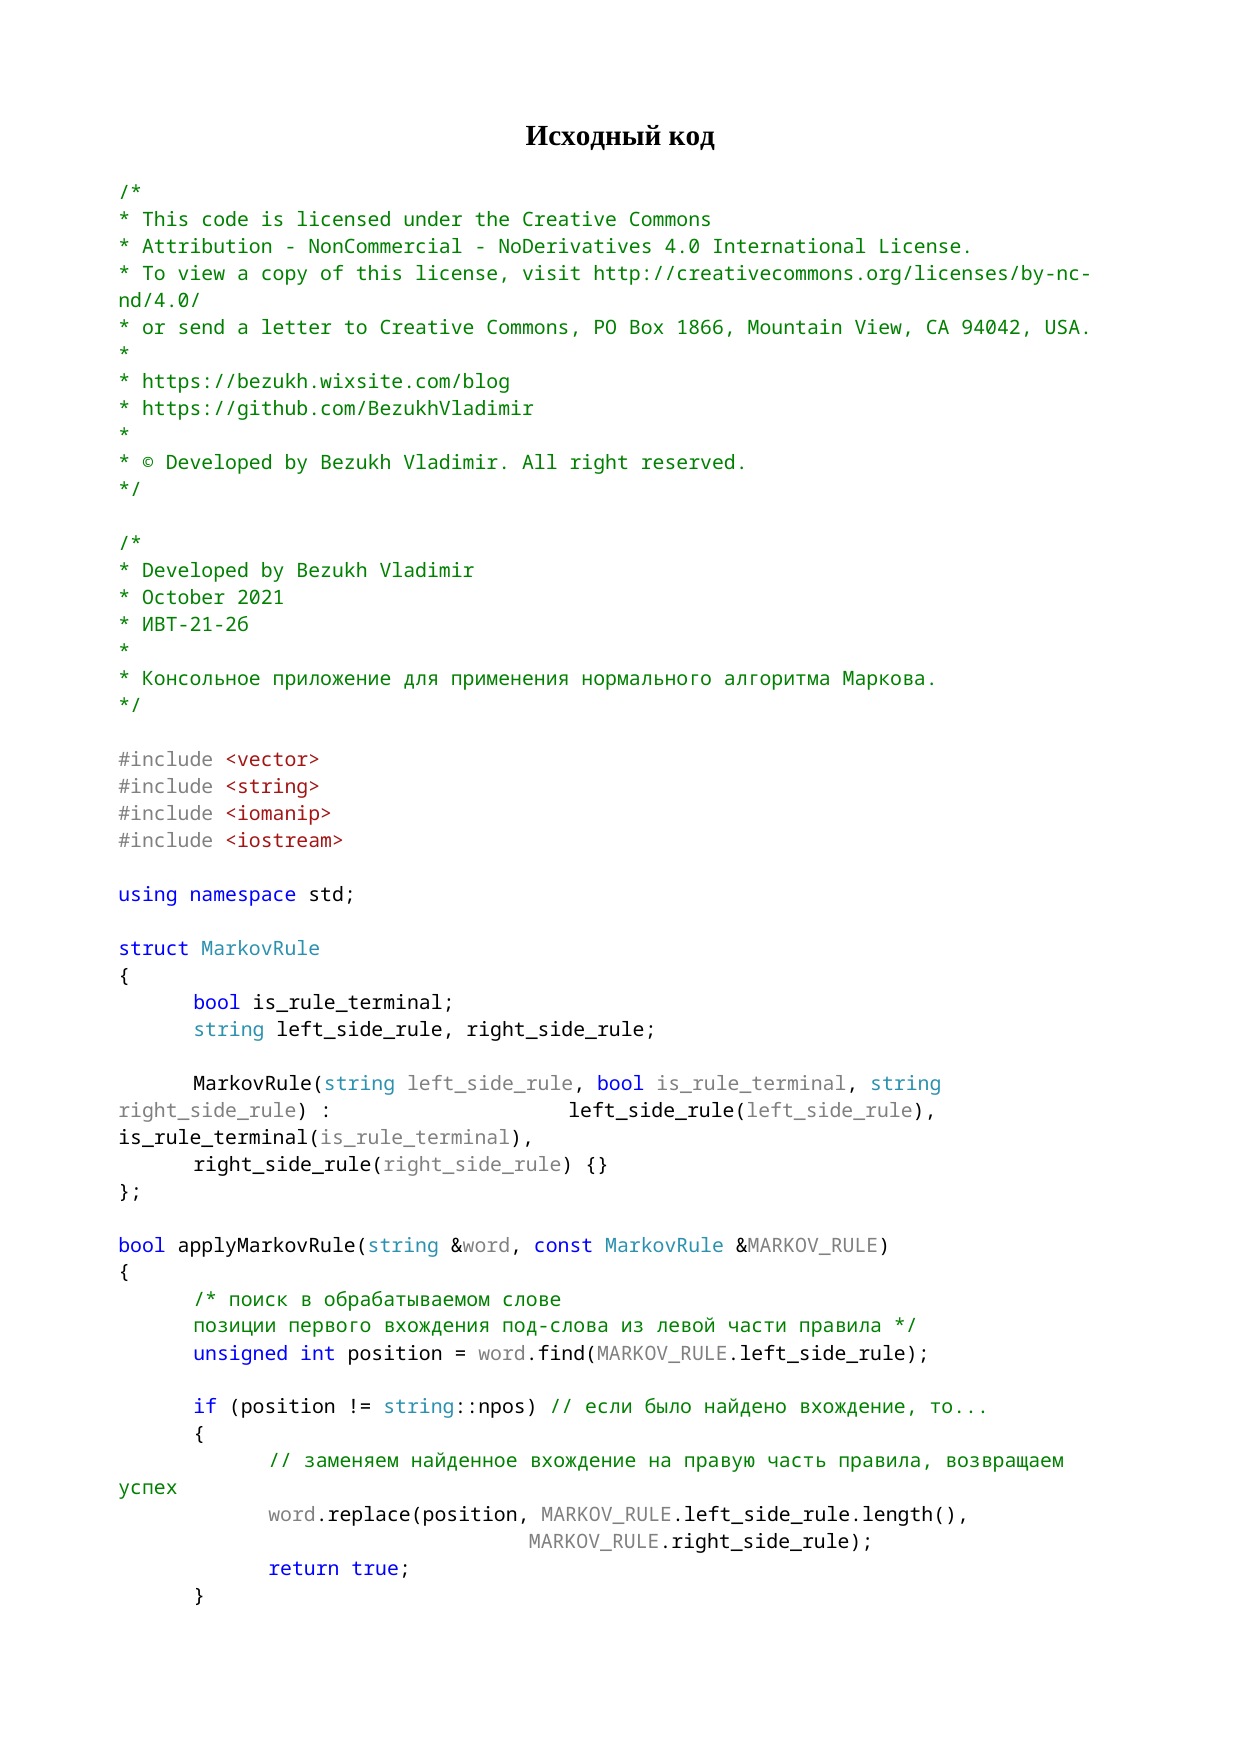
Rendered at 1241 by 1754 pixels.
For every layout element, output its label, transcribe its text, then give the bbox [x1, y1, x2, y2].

text * [118, 637, 1122, 664]
text Исходный код [118, 118, 1122, 152]
text #include <iostream> [118, 826, 1122, 853]
text */ [118, 691, 1122, 718]
text /* [118, 529, 1122, 556]
text unsigned int position = word.find(MARKOV_RULE.left_side_rule); [118, 1339, 1122, 1366]
text * © Developed by Bezukh Vladimir. All right reserved. [118, 448, 1122, 475]
text bool is_rule_terminal; [118, 988, 1122, 1015]
text struct MarkovRule [118, 934, 1122, 961]
text return true; [118, 1554, 1122, 1582]
text позиции первого вхождения под-слова из левой части правила */ [118, 1312, 1122, 1339]
text /* поиск в обрабатываемом слове [118, 1285, 1122, 1312]
text #include <vector> [118, 745, 1122, 772]
text // заменяем найденное вхождение на правую часть правила, возвращаем успех [118, 1447, 1122, 1501]
text }; [118, 1177, 1122, 1204]
text { [118, 1420, 1122, 1447]
text bool applyMarkovRule(string &word, const MarkovRule &MARKOV_RULE) [118, 1231, 1122, 1258]
text * October 2021 [118, 583, 1122, 610]
text { [118, 1258, 1122, 1285]
text * https://bezukh.wixsite.com/blog [118, 367, 1122, 394]
text #include <string> [118, 772, 1122, 799]
text { [118, 961, 1122, 988]
text * ИВТ-21-2б [118, 610, 1122, 637]
text * Консольное приложение для применения нормального алгоритма Маркова. [118, 664, 1122, 691]
text * or send a letter to Creative Commons, PO Box 1866, Mountain View, CA 94042, USA. [118, 313, 1122, 341]
text string left_side_rule, right_side_rule; [118, 1015, 1122, 1042]
text #include <iomanip> [118, 799, 1122, 826]
text * Attribution - NonCommercial - NoDerivatives 4.0 International License. [118, 233, 1122, 259]
text if (position != string::npos) // если было найдено вхождение, то... [118, 1393, 1122, 1420]
text * To view a copy of this license, visit http://creativecommons.org/licenses/by-nc-nd/4.0/ [118, 259, 1122, 313]
text * [118, 421, 1122, 448]
text * [118, 341, 1122, 367]
text using namespace std; [118, 880, 1122, 907]
text * https://github.com/BezukhVladimir [118, 394, 1122, 421]
text word.replace(position, MARKOV_RULE.left_side_rule.length(), MARKOV_RULE.right_side_rule); [118, 1501, 1122, 1554]
text * Developed by Bezukh Vladimir [118, 556, 1122, 583]
text */ [118, 475, 1122, 502]
text MarkovRule(string left_side_rule, bool is_rule_terminal, string right_side_rule) : left_side_rule(left_side_rule), is_rule_terminal(is_rule_terminal), right_side_rule(right_side_rule) {} [118, 1069, 1122, 1177]
text /* [118, 179, 1122, 206]
text * This code is licensed under the Creative Commons [118, 206, 1122, 233]
text } [118, 1582, 1122, 1608]
